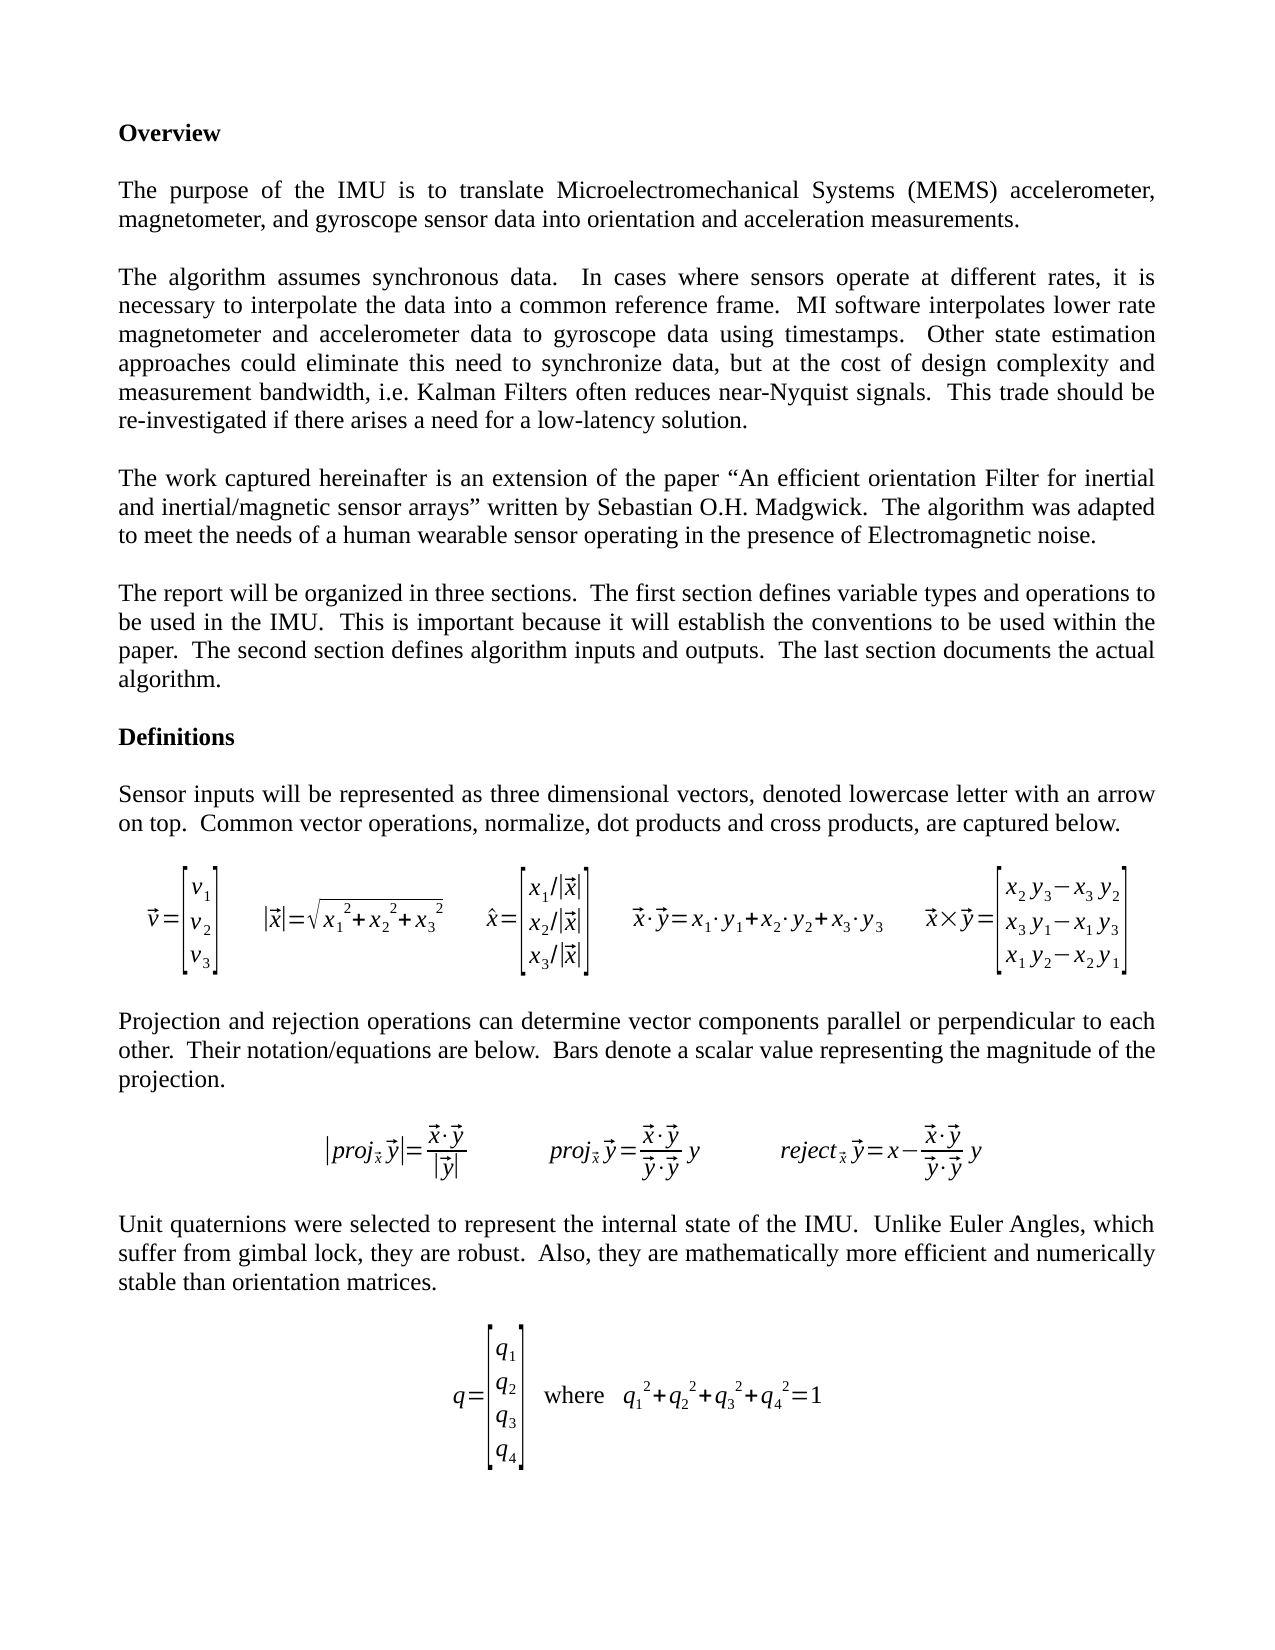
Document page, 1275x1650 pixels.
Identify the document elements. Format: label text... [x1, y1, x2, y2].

text Sensor inputs will be represented as three dimensional vectors, denoted lowercase letter with an arrow on top. Common vector operations, normalize, dot products and cross products, are captured below. [118, 779, 1157, 837]
text The algorithm assumes synchronous data. In cases where sensors operate at different rates, it is necessary to interpolate the data into a common reference frame. MI software interpolates lower rate magnetometer and accelerometer data to gyroscope data using timestamps. Other state estimation approaches could eliminate this need to synchronize data, but at the cost of design complexity and measurement bandwidth, i.e. Kalman Filters often reduces near-Nyquist signals. This trade should be re-investigated if there arises a need for a low-latency solution. [118, 262, 1157, 434]
text The work captured hereinafter is an extension of the paper “An efficient orientation Filter for inertial and inertial/magnetic sensor arrays” written by Sebastian O.H. Madgwick. The algorithm was adapted to meet the needs of a human wearable sensor operating in the presence of Electromagnetic noise. [118, 463, 1157, 549]
text Overview [118, 118, 1157, 147]
text where [118, 1324, 1157, 1472]
text The purpose of the IMU is to translate Microelectromechanical Systems (MEMS) accelerometer, magnetometer, and gyroscope sensor data into orientation and acceleration measurements. [118, 176, 1157, 233]
text The report will be organized in three sections. The first section defines variable types and operations to be used in the IMU. This is important because it will establish the conventions to be used within the paper. The second section defines algorithm inputs and outputs. The last section documents the actual algorithm. [118, 578, 1157, 693]
text Unit quaternions were selected to represent the internal state of the IMU. Unlike Euler Angles, which suffer from gimbal lock, they are robust. Also, they are mathematically more efficient and numerically stable than orientation matrices. [118, 1209, 1157, 1296]
text Projection and rejection operations can determine vector components parallel or perpendicular to each other. Their notation/equations are below. Bars denote a scalar value representing the magnitude of the projection. [118, 1006, 1157, 1092]
text Definitions [118, 722, 1157, 751]
